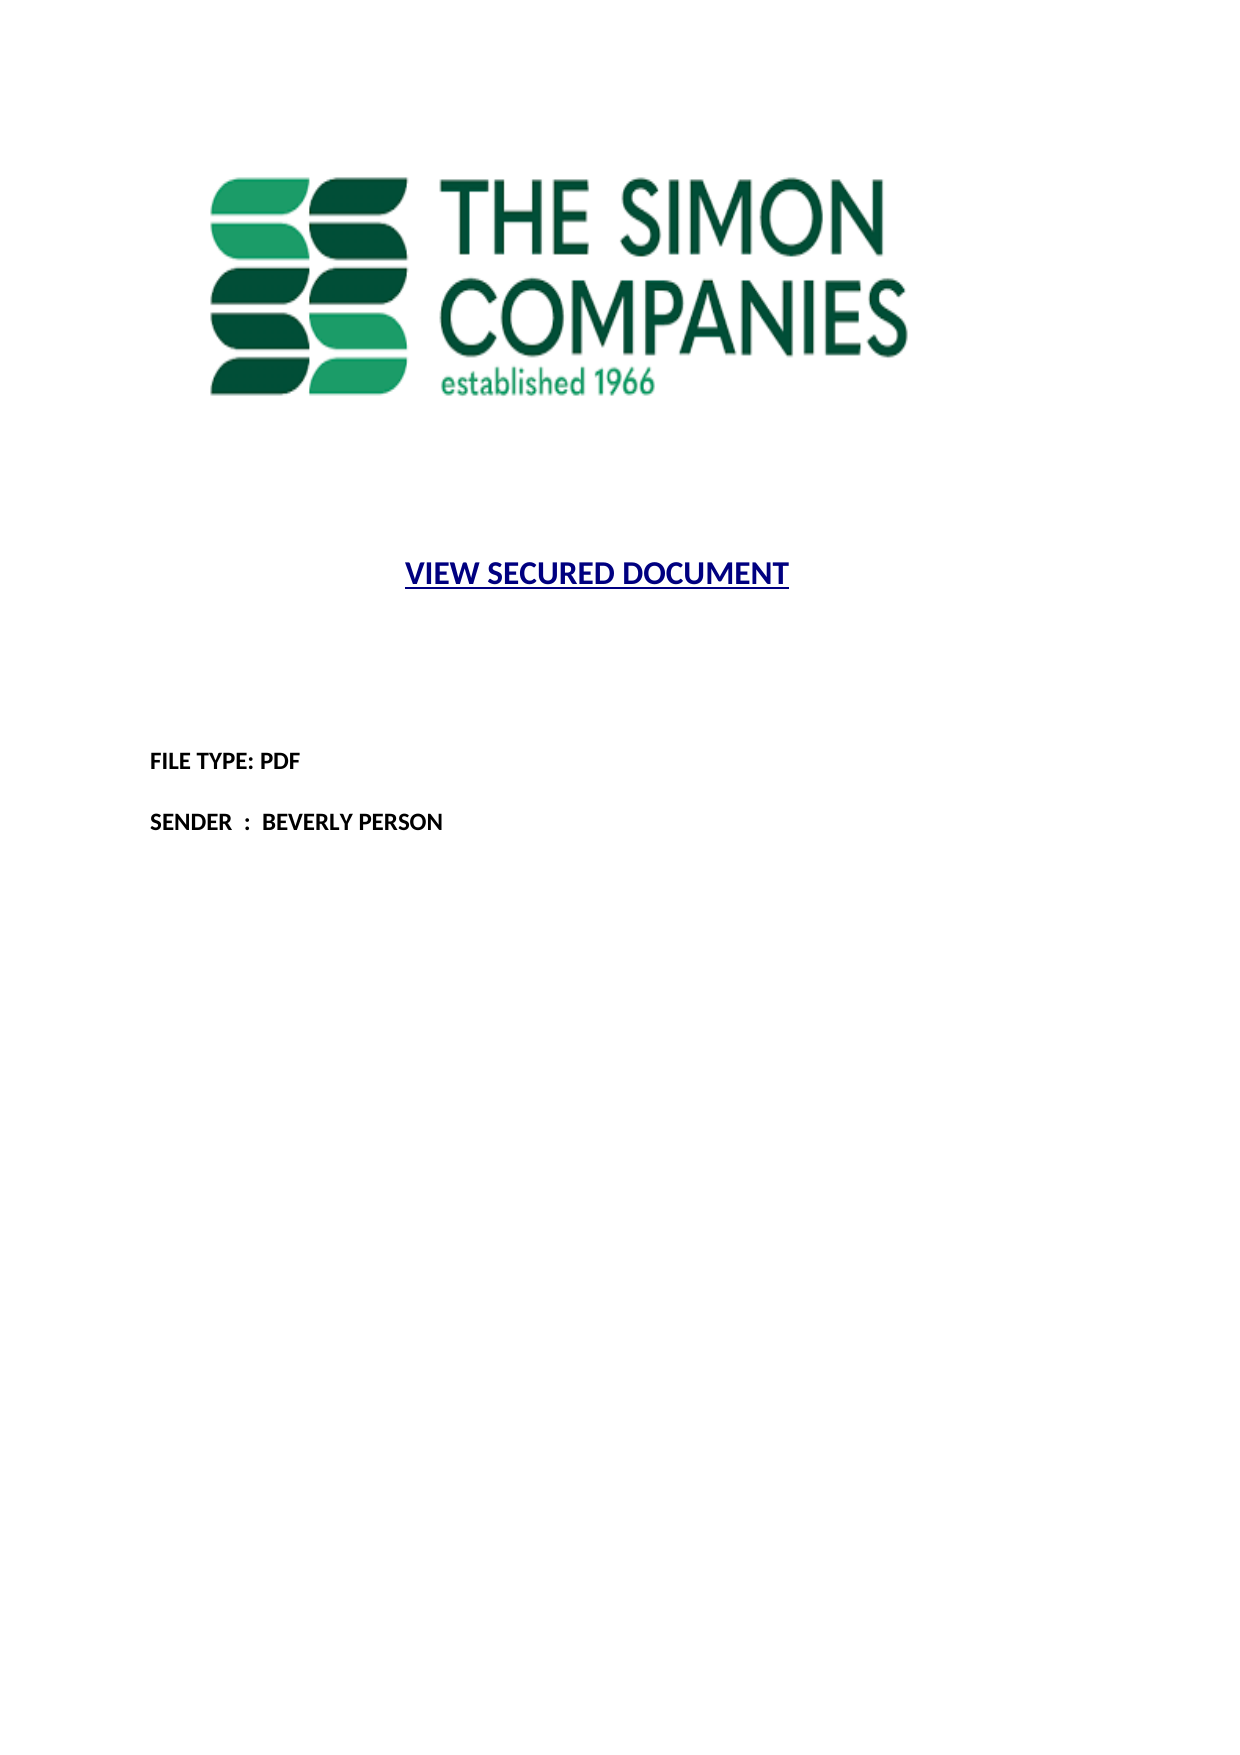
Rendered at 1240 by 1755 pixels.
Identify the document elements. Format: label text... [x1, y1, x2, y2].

text SENDER : BEVERLY PERSON [150, 806, 1089, 837]
text FILE TYPE: PDF [150, 745, 1089, 776]
text VIEW SECURED DOCUMENT [150, 491, 1089, 623]
